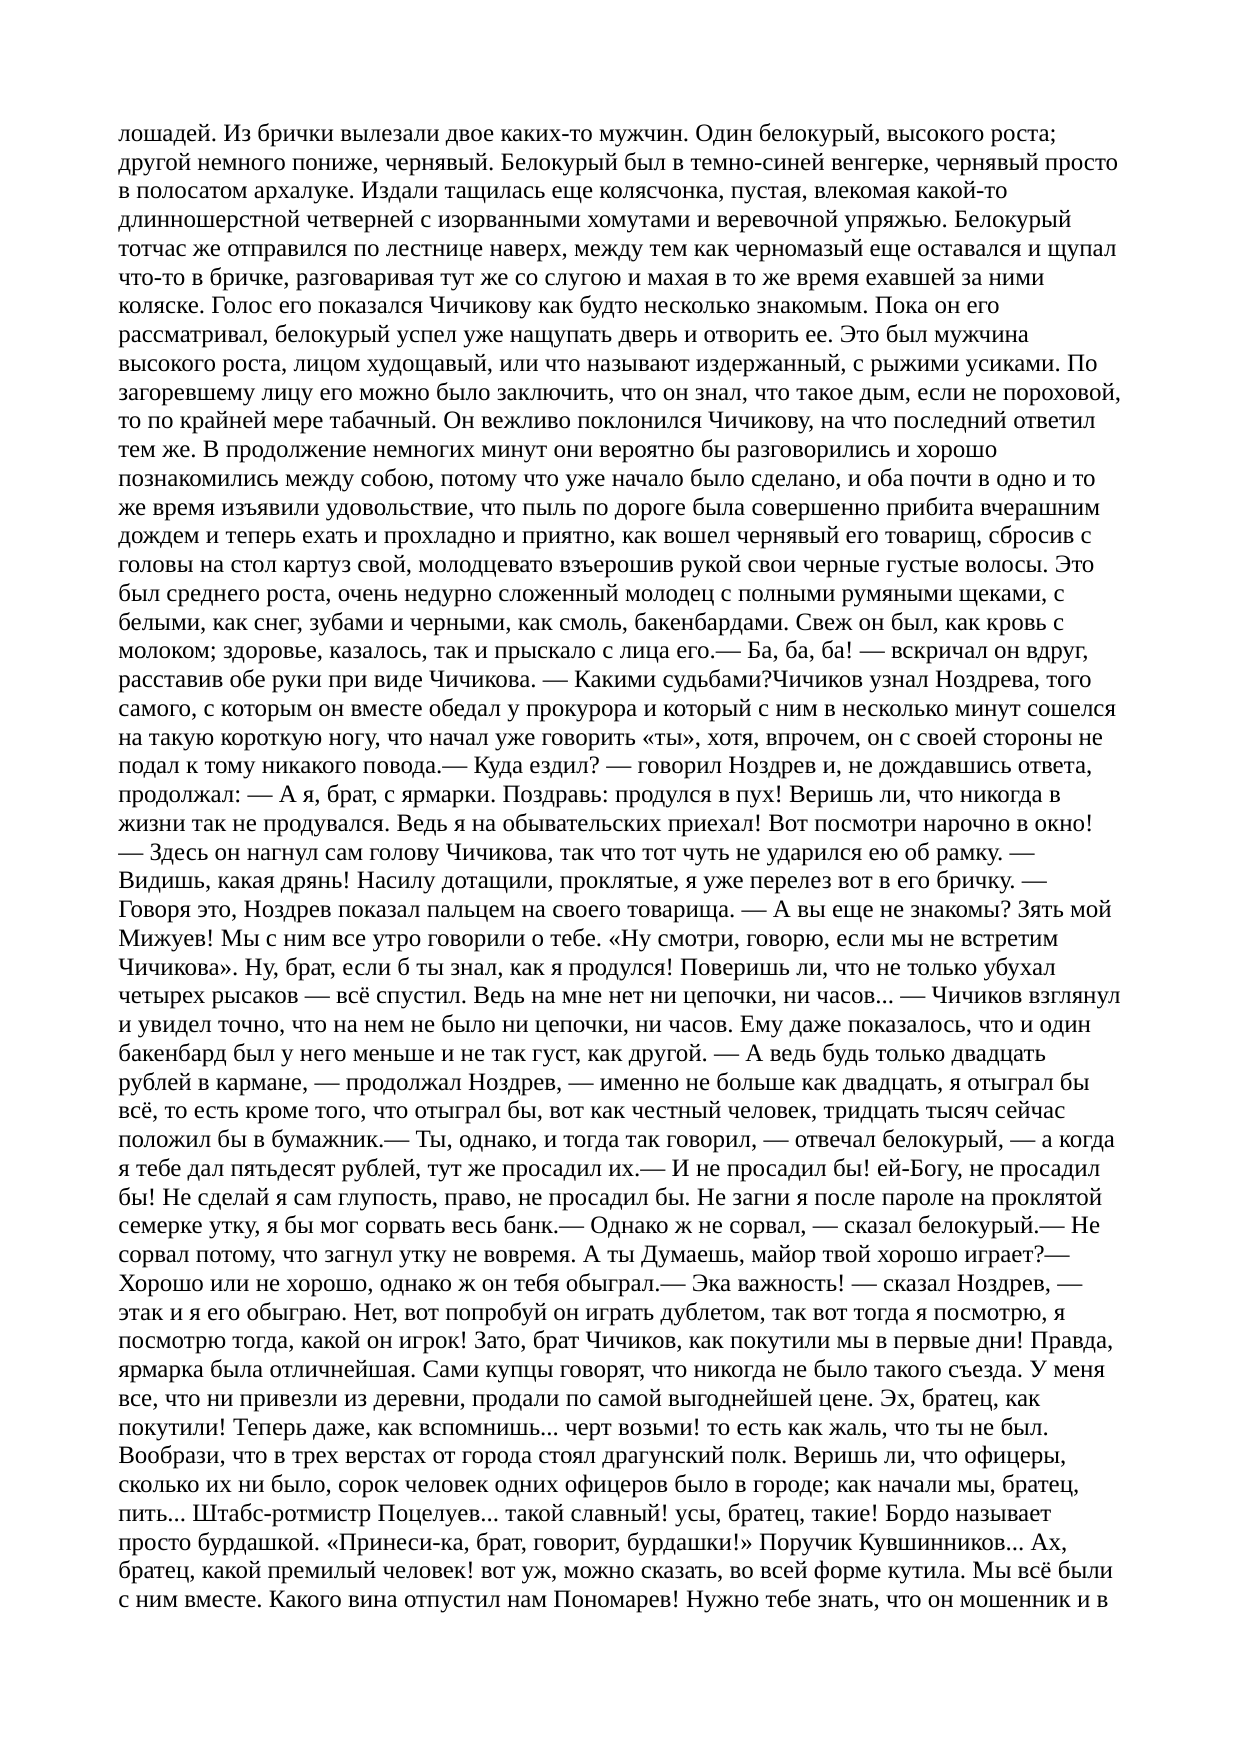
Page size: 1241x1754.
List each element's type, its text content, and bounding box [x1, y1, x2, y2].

text лошадей. Из брички вылезали двое каких-то мужчин. Один белокурый, высокого роста; другой немного пониже, чернявый. Белокурый был в темно-синей венгерке, чернявый просто в полосатом архалуке. Издали тащилась еще колясчонка, пустая, влекомая какой-то длинношерстной четверней с изорванными хомутами и веревочной упряжью. Белокурый тотчас же отправился по лестнице наверх, между тем как черномазый еще оставался и щупал что-то в бричке, разговаривая тут же со слугою и махая в то же время ехавшей за ними коляске. Голос его показался Чичикову как будто несколько знакомым. Пока он его рассматривал, белокурый успел уже нащупать дверь и отворить ее. Это был мужчина высокого роста, лицом худощавый, или что называют издержанный, с рыжими усиками. По загоревшему лицу его можно было заключить, что он знал, что такое дым, если не пороховой, то по крайней мере табачный. Он вежливо поклонился Чичикову, на что последний ответил тем же. В продолжение немногих минут они вероятно бы разговорились и хорошо познакомились между собою, потому что уже начало было сделано, и оба почти в одно и то же время изъявили удовольствие, что пыль по дороге была совершенно прибита вчерашним дождем и теперь ехать и прохладно и приятно, как вошел чернявый его товарищ, сбросив с головы на стол картуз свой, молодцевато взъерошив рукой свои черные густые волосы. Это был среднего роста, очень недурно сложенный молодец с полными румяными щеками, с белыми, как снег, зубами и черными, как смоль, бакенбардами. Свеж он был, как кровь с молоком; здоровье, казалось, так и прыскало с лица его.— Ба, ба, ба! — вскричал он вдруг, расставив обе руки при виде Чичикова. — Какими судьбами?Чичиков узнал Ноздрева, того самого, с которым он вместе обедал у прокурора и который с ним в несколько минут сошелся на такую короткую ногу, что начал уже говорить «ты», хотя, впрочем, он с своей стороны не подал к тому никакого повода.— Куда ездил? — говорил Ноздрев и, не дождавшись ответа, продолжал: — А я, брат, с ярмарки. Поздравь: продулся в пух! Веришь ли, что никогда в жизни так не продувался. Ведь я на обывательских приехал! Вот посмотри нарочно в окно! — Здесь он нагнул сам голову Чичикова, так что тот чуть не ударился ею об рамку. — Видишь, какая дрянь! Насилу дотащили, проклятые, я уже перелез вот в его бричку. — Говоря это, Ноздрев показал пальцем на своего товарища. — А вы еще не знакомы? Зять мой Мижуев! Мы с ним все утро говорили о тебе. «Ну смотри, говорю, если мы не встретим Чичикова». Ну, брат, если б ты знал, как я продулся! Поверишь ли, что не только убухал четырех рысаков — всё спустил. Ведь на мне нет ни цепочки, ни часов... — Чичиков взглянул и увидел точно, что на нем не было ни цепочки, ни часов. Ему даже показалось, что и один бакенбард был у него меньше и не так густ, как другой. — А ведь будь только двадцать рублей в кармане, — продолжал Ноздрев, — именно не больше как двадцать, я отыграл бы всё, то есть кроме того, что отыграл бы, вот как честный человек, тридцать тысяч сейчас положил бы в бумажник.— Ты, однако, и тогда так говорил, — отвечал белокурый, — а когда я тебе дал пятьдесят рублей, тут же просадил их.— И не просадил бы! ей-Богу, не просадил бы! Не сделай я сам глупость, право, не просадил бы. Не загни я после пароле на проклятой семерке утку, я бы мог сорвать весь банк.— Однако ж не сорвал, — сказал белокурый.— Не сорвал потому, что загнул утку не вовремя. А ты Думаешь, майор твой хорошо играет?— Хорошо или не хорошо, однако ж он тебя обыграл.— Эка важность! — сказал Ноздрев, — этак и я его обыграю. Нет, вот попробуй он играть дублетом, так вот тогда я посмотрю, я посмотрю тогда, какой он игрок! Зато, брат Чичиков, как покутили мы в первые дни! Правда, ярмарка была отличнейшая. Сами купцы говорят, что никогда не было такого съезда. У меня все, что ни привезли из деревни, продали по самой выгоднейшей цене. Эх, братец, как покутили! Теперь даже, как вспомнишь... черт возьми! то есть как жаль, что ты не был. Вообрази, что в трех верстах от города стоял драгунский полк. Веришь ли, что офицеры, сколько их ни было, сорок человек одних офицеров было в городе; как начали мы, братец, пить... Штабс-ротмистр Поцелуев... такой славный! усы, братец, такие! Бордо называет просто бурдашкой. «Принеси-ка, брат, говорит, бурдашки!» Поручик Кувшинников... Ах, братец, какой премилый человек! вот уж, можно сказать, во всей форме кутила. Мы всё были с ним вместе. Какого вина отпустил нам Пономарев! Нужно тебе знать, что он мошенник и в [118, 118, 1122, 1613]
